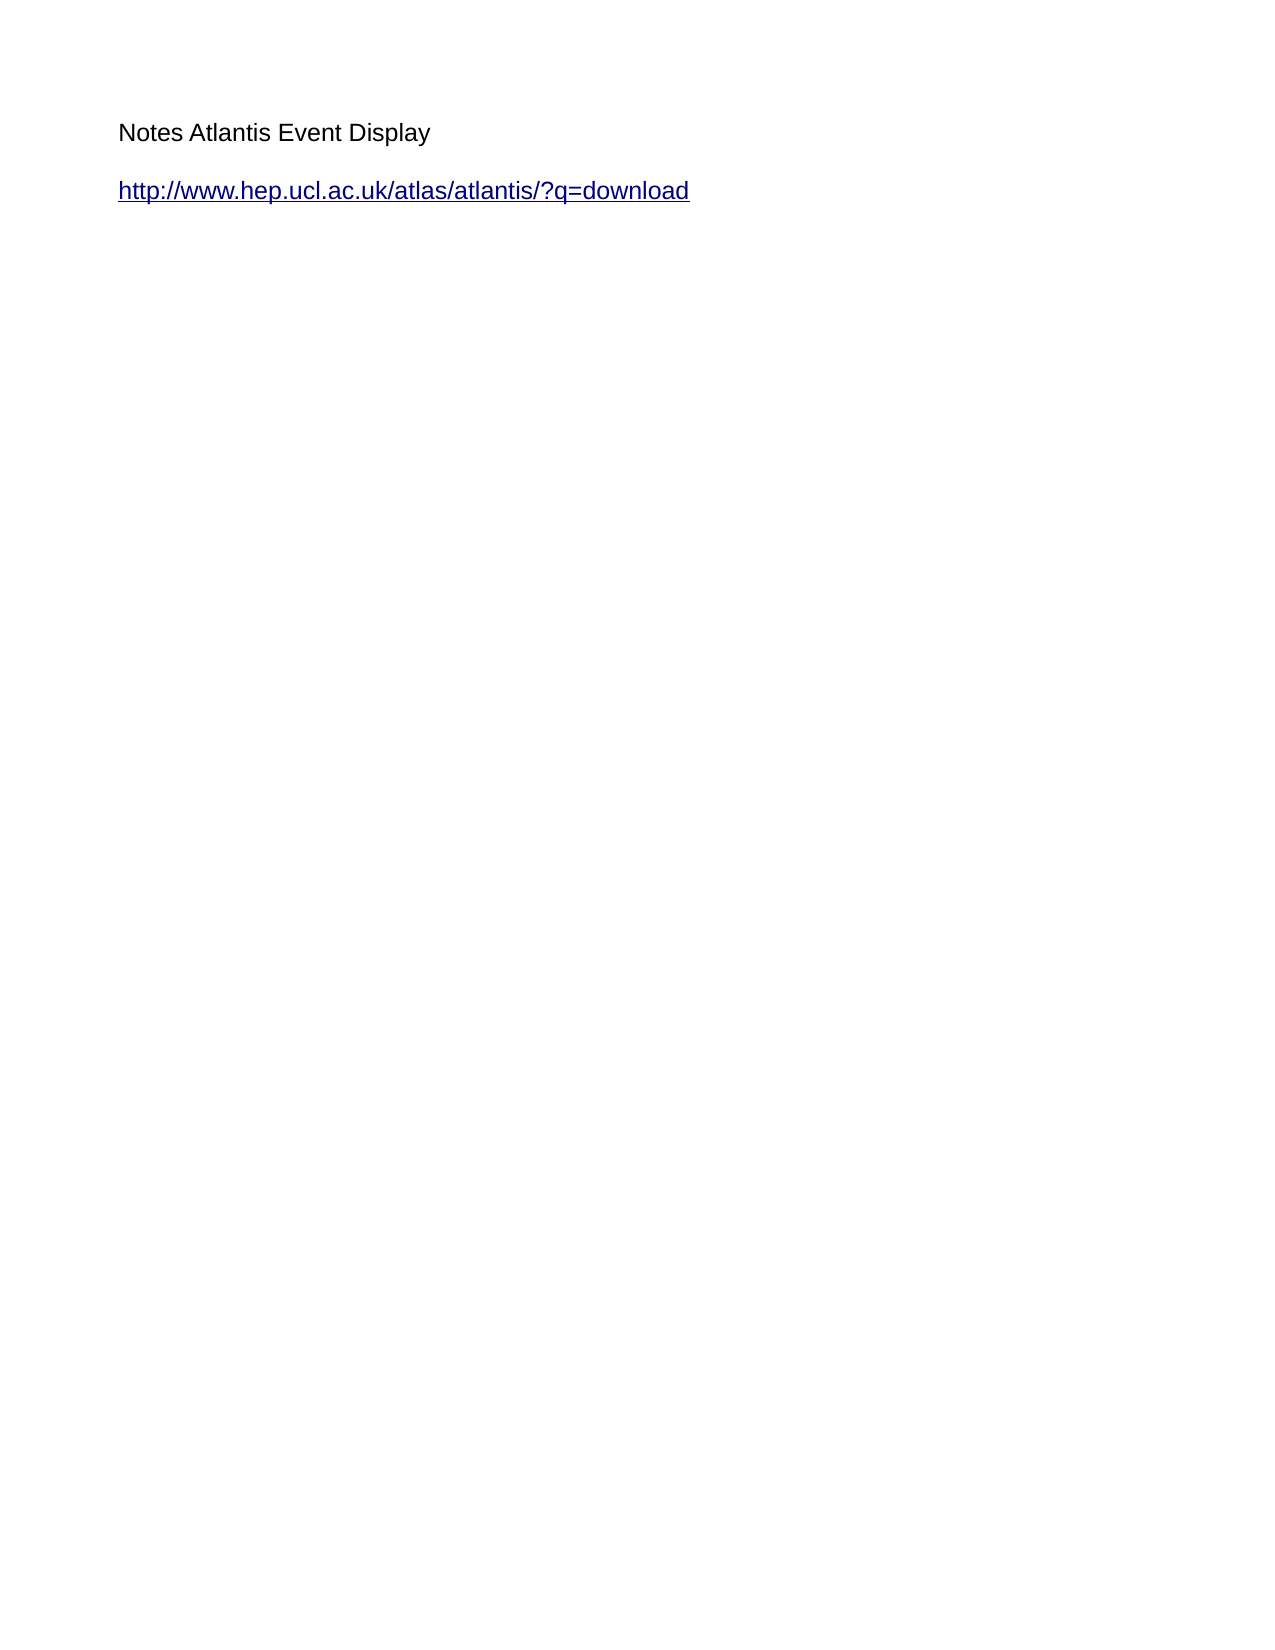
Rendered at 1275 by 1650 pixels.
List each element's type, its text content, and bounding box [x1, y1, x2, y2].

text http://www.hep.ucl.ac.uk/atlas/atlantis/?q=download [118, 176, 1157, 204]
text Notes Atlantis Event Display [118, 118, 1157, 147]
